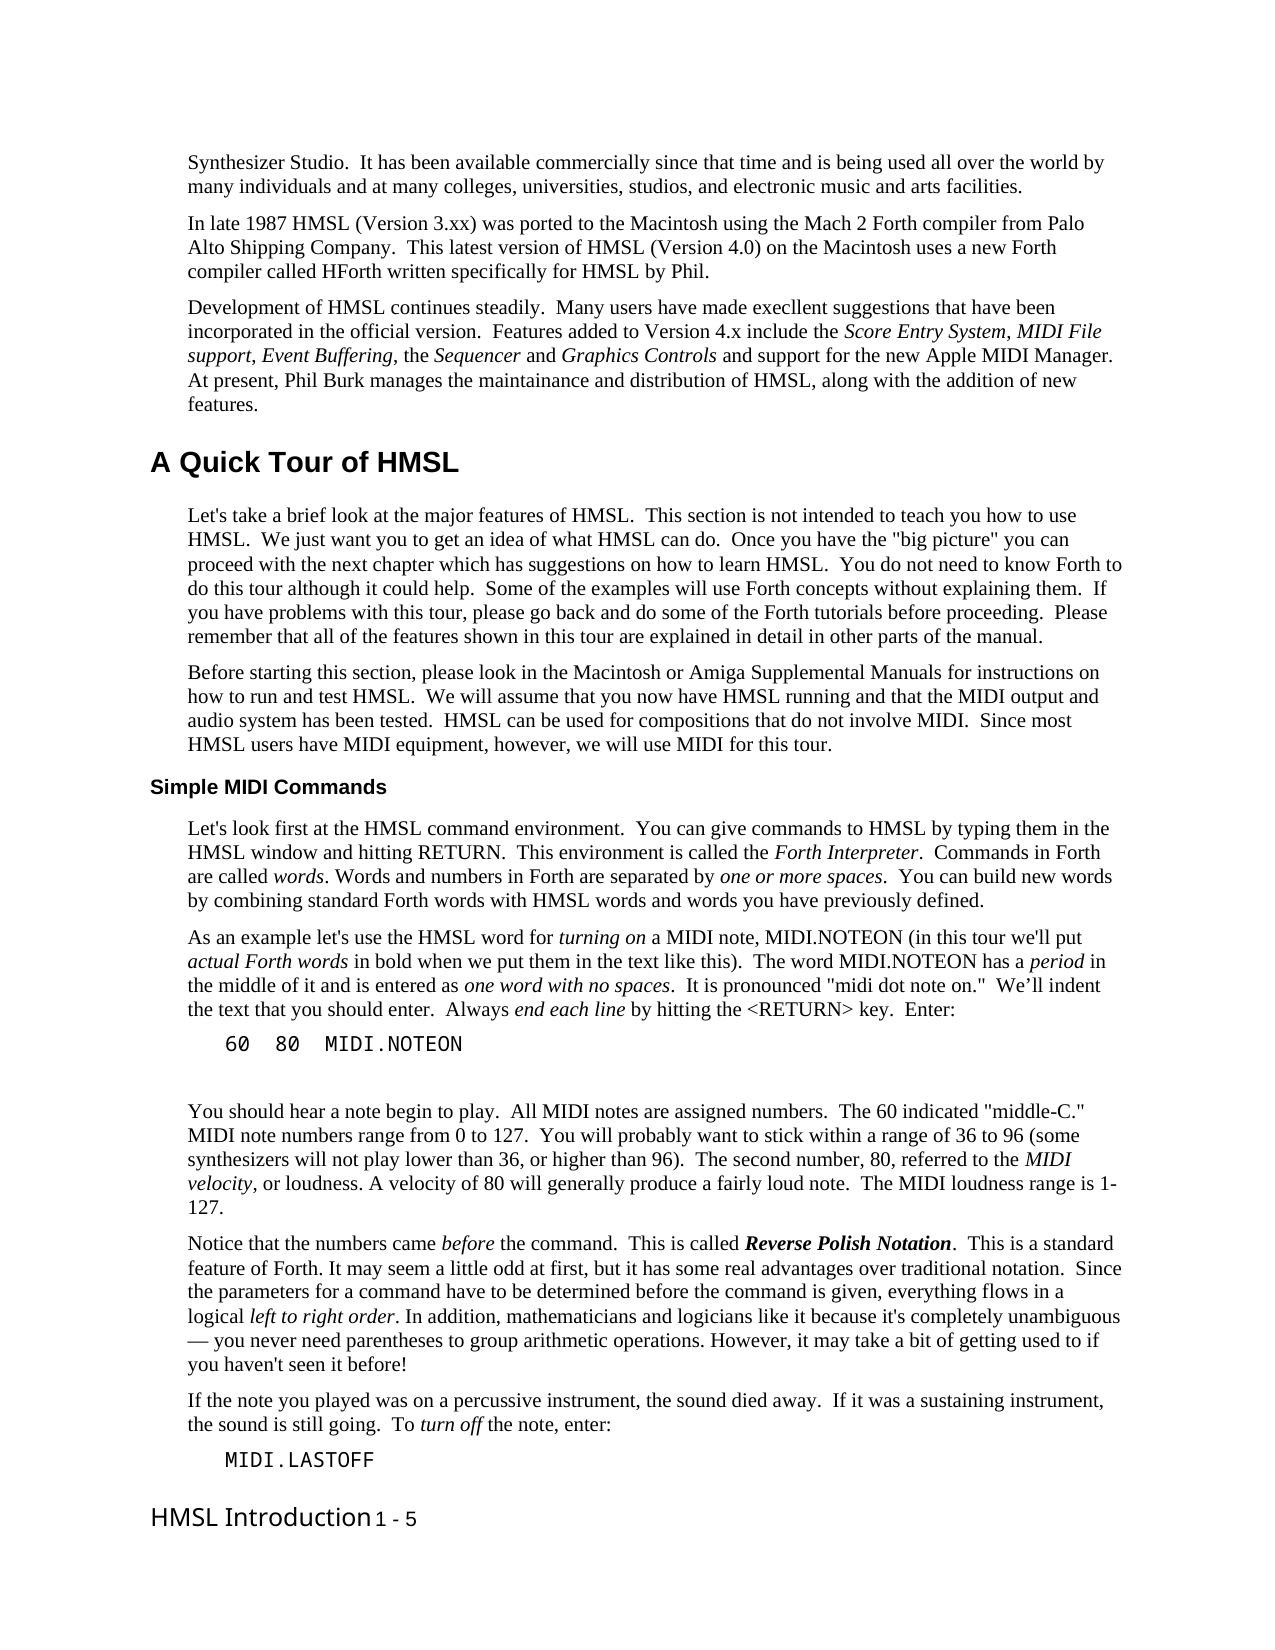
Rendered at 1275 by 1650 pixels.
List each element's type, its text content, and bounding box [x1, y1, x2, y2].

text Let's look first at the HMSL command environment. You can give commands to HMSL by typing them in the HMSL window and hitting RETURN. This environment is called the Forth Interpreter. Commands in Forth are called words. Words and numbers in Forth are separated by one or more spaces. You can build new words by combining standard Forth words with HMSL words and words you have previously defined. [187, 816, 1125, 912]
text As an example let's use the HMSL word for turning on a MIDI note, MIDI.NOTEON (in this tour we'll put actual Forth words in bold when we put them in the text like this). The word MIDI.NOTEON has a period in the middle of it and is entered as one word with no spaces. It is pronounced "midi dot note on." We’ll indent the text that you should enter. Always end each line by hitting the <RETURN> key. Enter: [187, 924, 1125, 1021]
text You should hear a note begin to play. All MIDI notes are assigned numbers. The 60 indicated "middle-C." MIDI note numbers range from 0 to 127. You will probably want to stick within a range of 36 to 96 (some synthesizers will not play lower than 36, or higher than 96). The second number, 80, referred to the MIDI velocity, or loudness. A velocity of 80 will generally produce a fairly loud note. The MIDI loudness range is 1-127. [187, 1098, 1125, 1219]
text MIDI.LASTOFF [225, 1445, 1125, 1473]
text Notice that the numbers came before the command. This is called Reverse Polish Notation. This is a standard feature of Forth. It may seem a little odd at first, but it has some real advantages over traditional notation. Since the parameters for a command have to be determined before the command is given, everything flows in a logical left to right order. In addition, mathematicians and logicians like it because it's completely unambiguous — you never need parentheses to group arithmetic operations. However, it may take a bit of getting used to if you haven't seen it before! [187, 1231, 1125, 1376]
text 60 80 MIDI.NOTEON [225, 1029, 1125, 1058]
subtitle A Quick Tour of HMSL [150, 445, 1125, 478]
text If the note you played was on a percussive instrument, the sound died away. If it was a sustaining instrument, the sound is still going. To turn off the note, enter: [187, 1388, 1125, 1436]
subtitle Simple MIDI Commands [150, 775, 1125, 799]
text Development of HMSL continues steadily. Many users have made execllent suggestions that have been incorporated in the official version. Features added to Version 4.x include the Score Entry System, MIDI File support, Event Buffering, the Sequencer and Graphics Controls and support for the new Apple MIDI Manager. At present, Phil Burk manages the maintainance and distribution of HMSL, along with the addition of new features. [187, 295, 1125, 416]
text In late 1987 HMSL (Version 3.xx) was ported to the Macintosh using the Mach 2 Forth compiler from Palo Alto Shipping Company. This latest version of HMSL (Version 4.0) on the Macintosh uses a new Forth compiler called HForth written specifically for HMSL by Phil. [187, 211, 1125, 283]
text Let's take a brief look at the major features of HMSL. This section is not intended to teach you how to use HMSL. We just want you to get an idea of what HMSL can do. Once you have the "big picture" you can proceed with the next chapter which has suggestions on how to learn HMSL. You do not need to know Forth to do this tour although it could help. Some of the examples will use Forth concepts without explaining them. If you have problems with this tour, please go back and do some of the Forth tutorials before proceeding. Please remember that all of the features shown in this tour are explained in detail in other parts of the manual. [187, 503, 1125, 648]
text Synthesizer Studio. It has been available commercially since that time and is being used all over the world by many individuals and at many colleges, universities, studios, and electronic music and arts facilities. [187, 150, 1125, 198]
text Before starting this section, please look in the Macintosh or Amiga Supplemental Manuals for instructions on how to run and test HMSL. We will assume that you now have HMSL running and that the MIDI output and audio system has been tested. HMSL can be used for compositions that do not involve MIDI. Since most HMSL users have MIDI equipment, however, we will use MIDI for this tour. [187, 660, 1125, 756]
